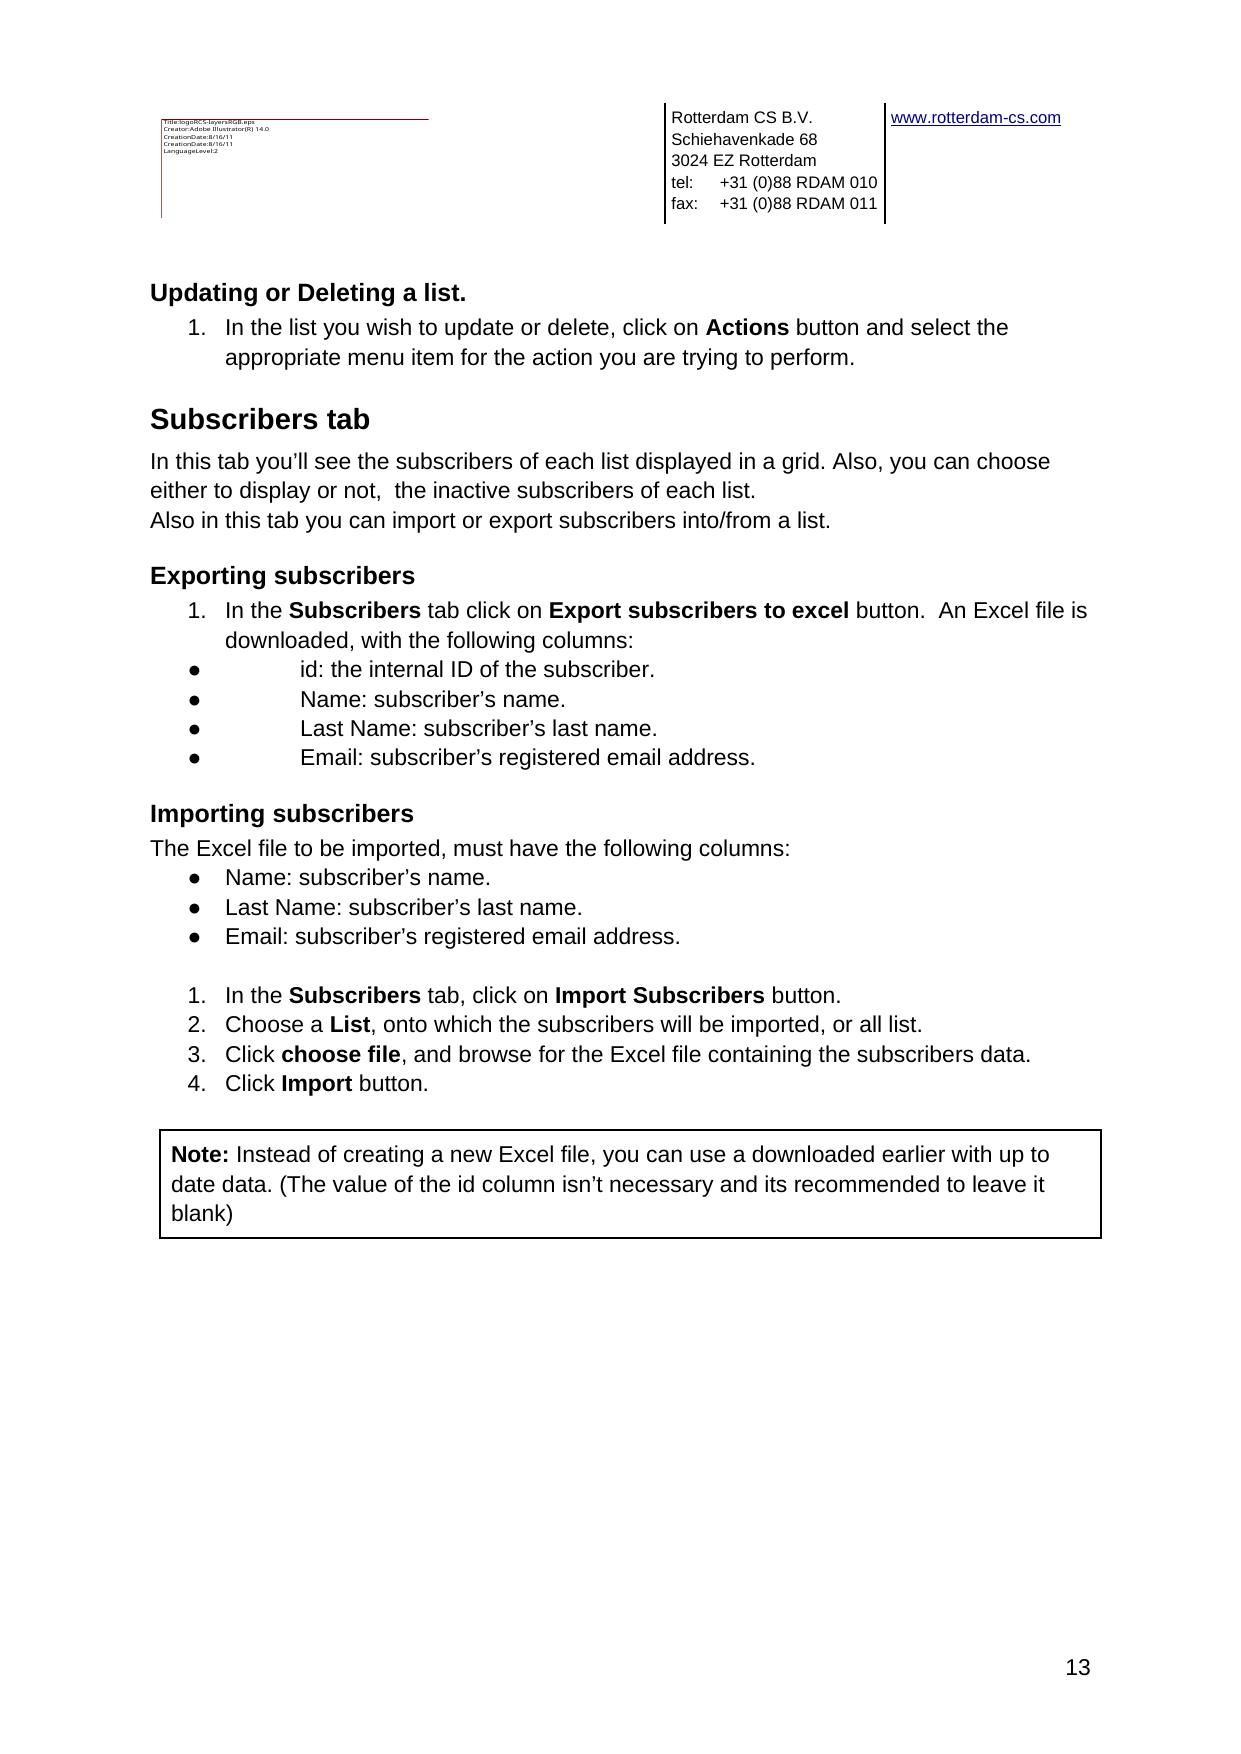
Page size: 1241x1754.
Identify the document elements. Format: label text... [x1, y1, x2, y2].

list In the Subscribers tab click on Export subscribers to excel button. An Excel file is downloaded, with the following columns: [187, 598, 1091, 653]
list id: the internal ID of the subscriber. [187, 657, 1091, 682]
list Last Name: subscriber’s last name. [187, 716, 1091, 741]
table_header Note: Instead of creating a new Excel file, you can use a downloaded earlier with up to date data. (The value of the id column isn’t necessary and its recommended to leave it blank) [161, 1131, 1100, 1237]
subtitle Updating or Deleting a list. [150, 279, 1091, 307]
list Name: subscriber’s name. [187, 686, 1091, 712]
list Click choose file, and browse for the Excel file containing the subscribers data. [187, 1041, 1091, 1067]
subtitle Subscribers tab [150, 403, 1091, 436]
text Also in this tab you can import or export subscribers into/from a list. [150, 507, 1091, 533]
text In this tab you’ll see the subscribers of each list displayed in a grid. Also, you can choose either to display or not, the inactive subscribers of each list. [150, 449, 1091, 504]
list Choose a List, onto which the subscribers will be imported, or all list. [187, 1012, 1091, 1037]
subtitle Importing subscribers [150, 799, 1091, 827]
list In the Subscribers tab, click on Import Subscribers button. [187, 982, 1091, 1008]
text The Excel file to be imported, must have the following columns: [150, 836, 1091, 861]
list Email: subscriber’s registered email address. [187, 745, 1091, 771]
subtitle Exporting subscribers [150, 562, 1091, 590]
list In the list you wish to update or delete, click on Actions button and select the appropriate menu item for the action you are trying to perform. [187, 315, 1091, 370]
list Name: subscriber’s name. [187, 865, 1091, 891]
list Email: subscriber’s registered email address. [187, 924, 1091, 949]
list Click Import button. [187, 1071, 1091, 1096]
list Last Name: subscriber’s last name. [187, 894, 1091, 920]
